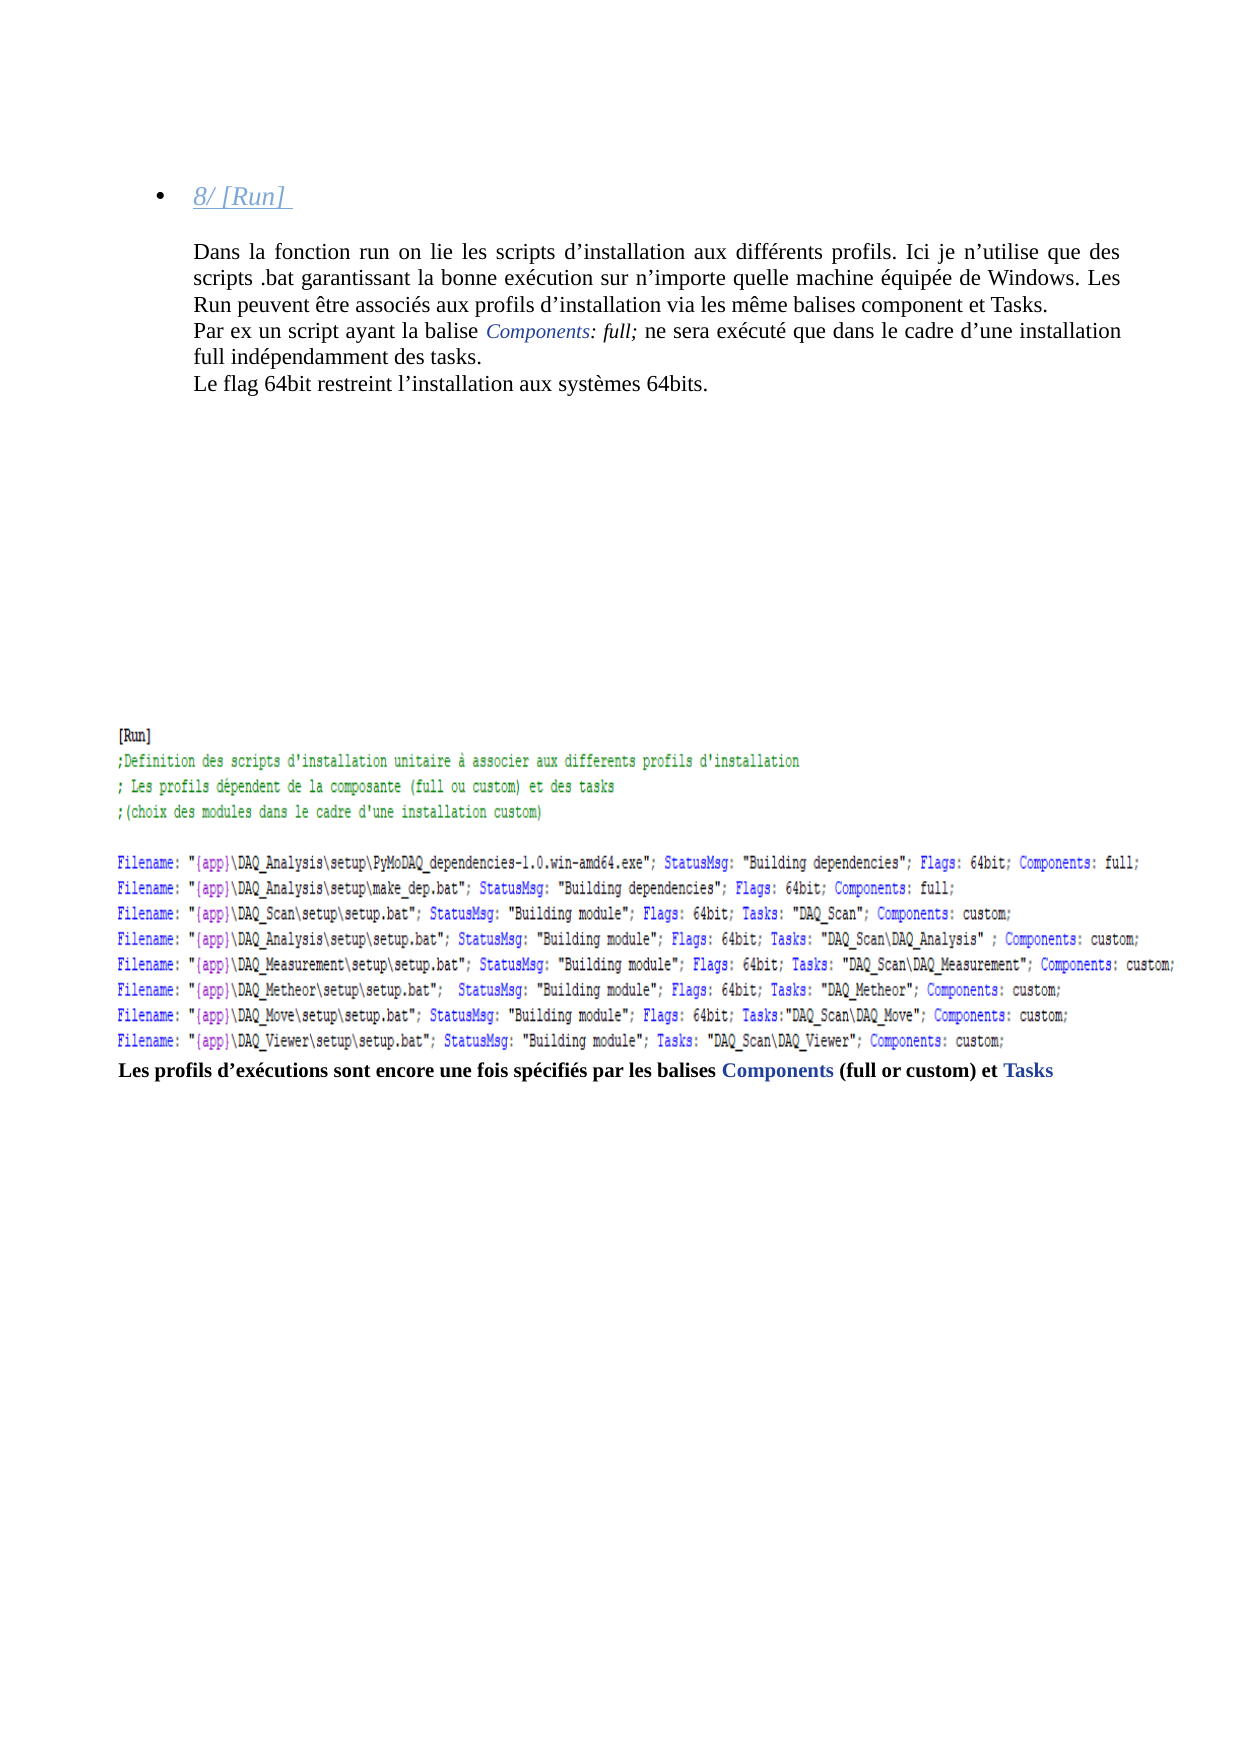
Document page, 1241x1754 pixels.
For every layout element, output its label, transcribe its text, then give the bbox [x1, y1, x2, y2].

list 8/ [Run] [156, 180, 1122, 212]
list Par ex un script ayant la balise Components: full; ne sera exécuté que dans le cadre d’une installation full indépendamment des tasks. [156, 317, 1122, 370]
text Les profils d’exécutions sont encore une fois spécifiés par les balises Components (full or custom) et Tasks [118, 1058, 1122, 1082]
list Dans la fonction run on lie les scripts d’installation aux différents profils. Ici je n’utilise que des scripts .bat garantissant la bonne exécution sur n’importe quelle machine équipée de Windows. Les Run peuvent être associés aux profils d’installation via les même balises component et Tasks. [156, 238, 1122, 317]
text [118, 698, 1122, 721]
list Le flag 64bit restreint l’installation aux systèmes 64bits. [156, 370, 1122, 396]
picture [115, 721, 1179, 1058]
